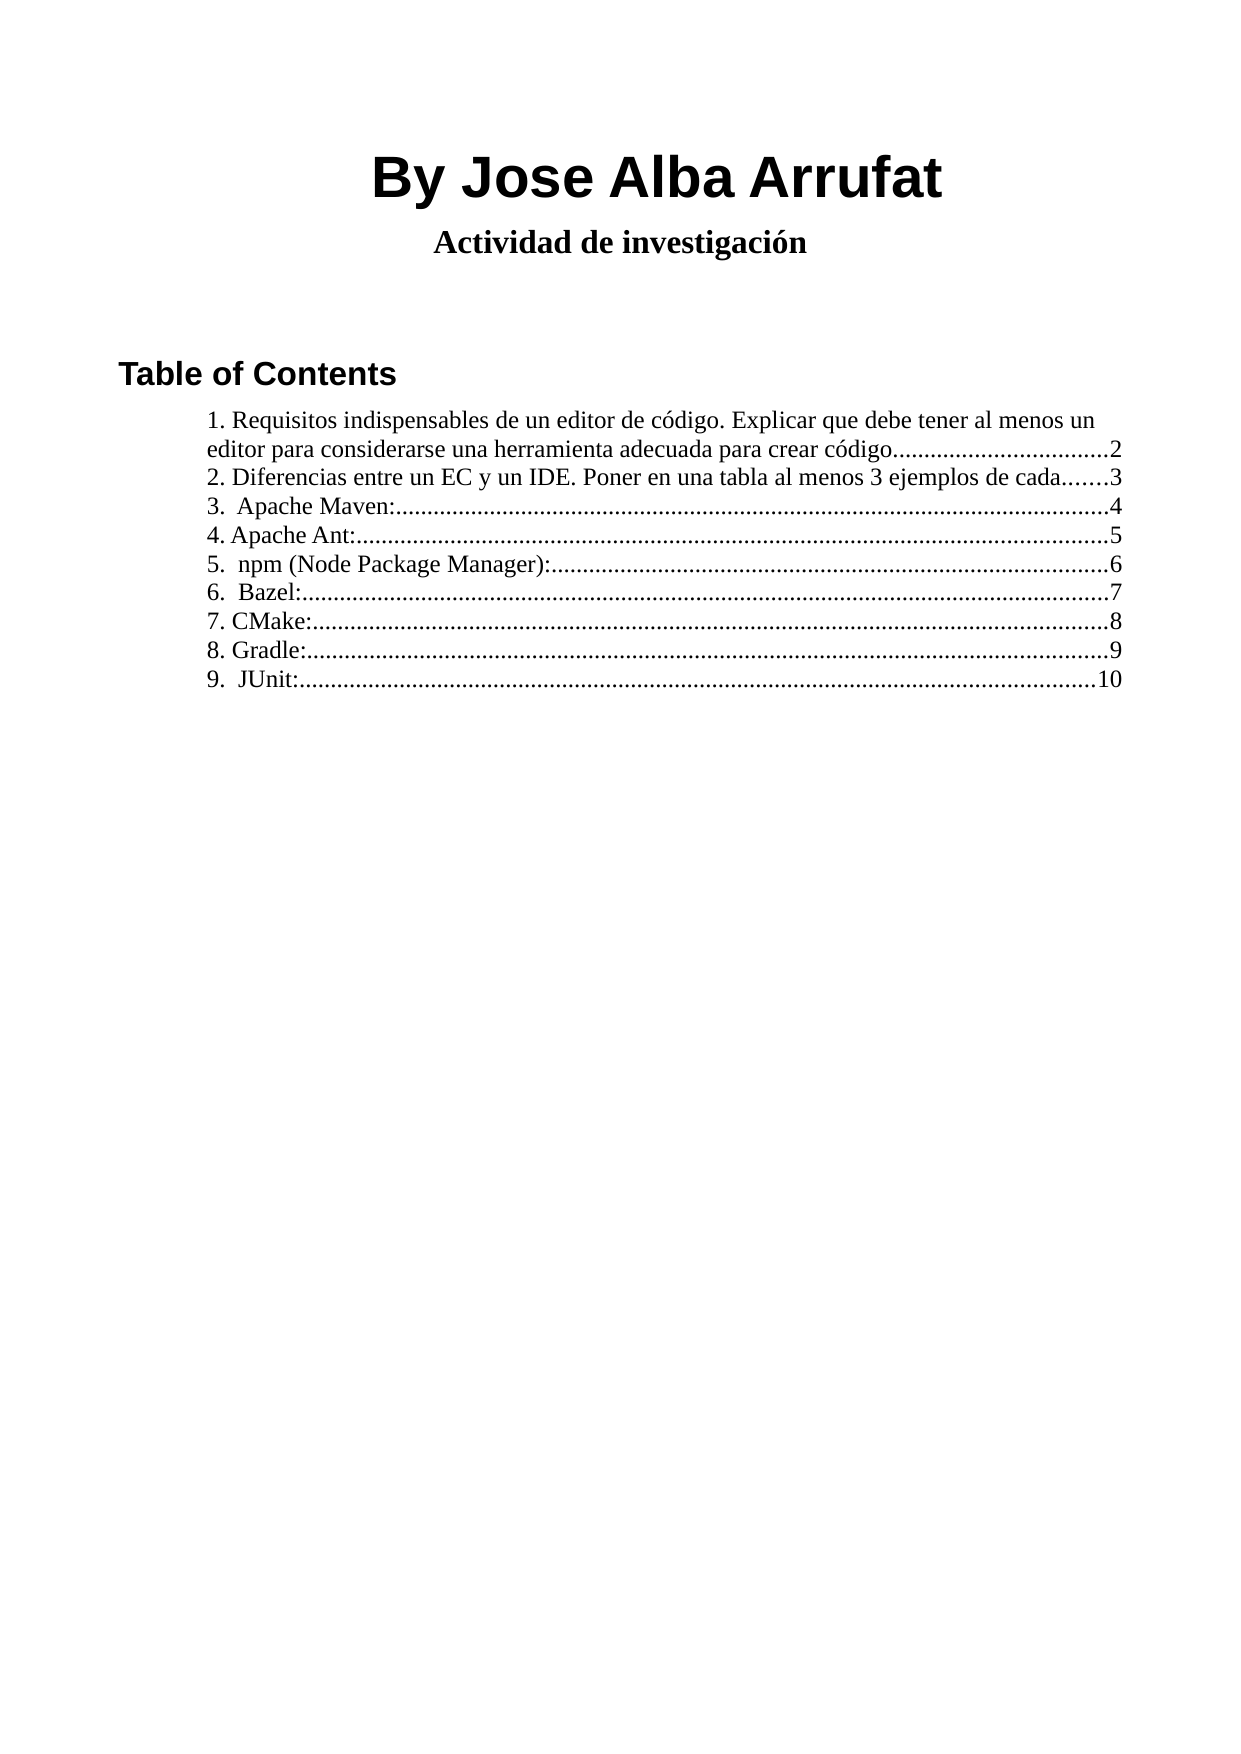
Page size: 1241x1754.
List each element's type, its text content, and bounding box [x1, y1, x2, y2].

text 5. npm (Node Package Manager): 6 [207, 549, 1122, 577]
text 2. Diferencias entre un EC y un IDE. Poner en una tabla al menos 3 ejemplos de cada. 3 [207, 462, 1122, 491]
text 3. Apache Maven: 4 [207, 491, 1122, 520]
text 6. Bazel: 7 [207, 577, 1122, 606]
text 4. Apache Ant: 5 [207, 520, 1122, 549]
subtitle Table of Contents [118, 354, 1122, 392]
title By Jose Alba Arrufat [118, 143, 1122, 210]
text Actividad de investigación [118, 223, 1122, 261]
text 8. Gradle: 9 [207, 635, 1122, 664]
text 9. JUnit: 10 [207, 664, 1122, 692]
text 7. CMake: 8 [207, 606, 1122, 635]
text 1. Requisitos indispensables de un editor de código. Explicar que debe tener al menos un editor para considerarse una herramienta adecuada para crear código. 2 [207, 405, 1122, 462]
